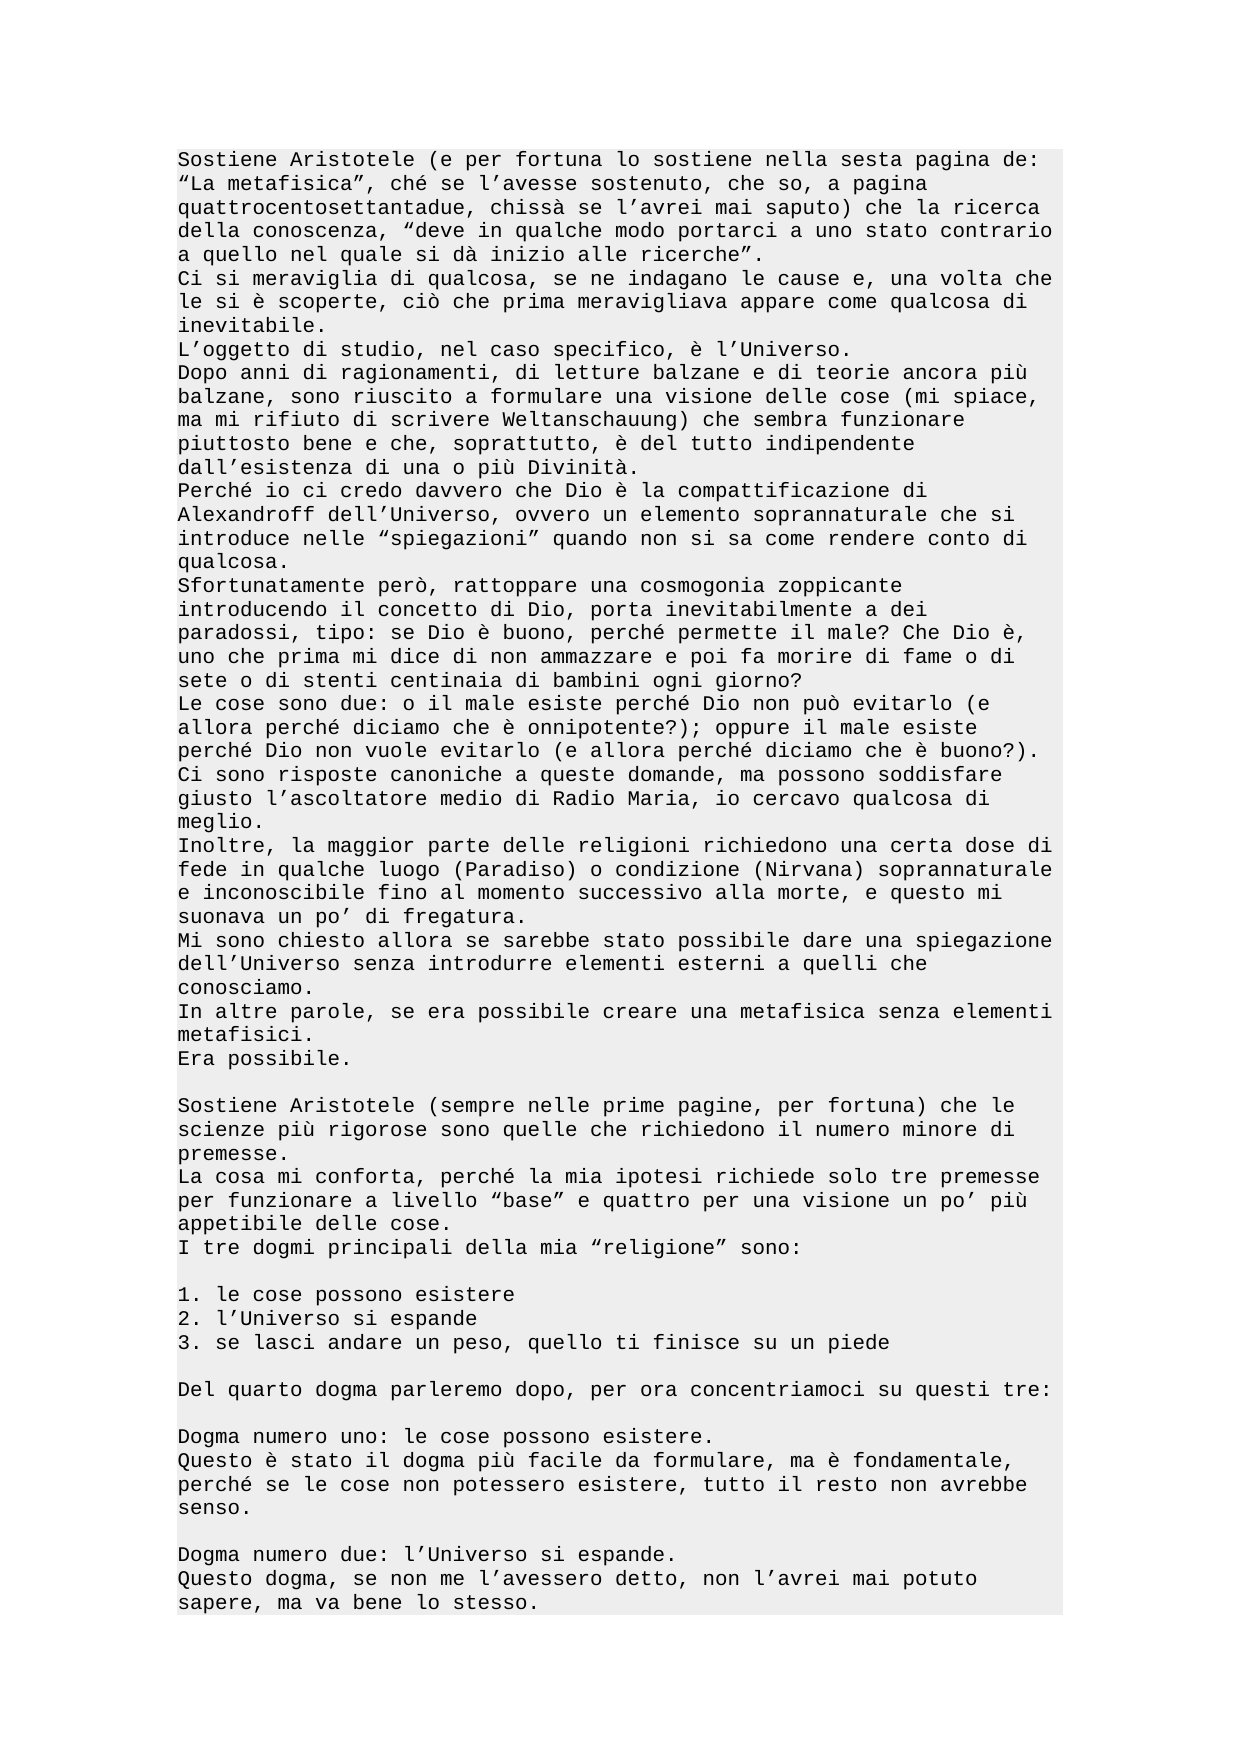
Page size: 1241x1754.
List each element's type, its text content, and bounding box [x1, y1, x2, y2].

text Dogma numero due: l’Universo si espande. [177, 1544, 1063, 1568]
text Questo dogma, se non me l’avessero detto, non l’avrei mai potuto sapere, ma va bene lo stesso. [177, 1568, 1063, 1615]
text Sfortunatamente però, rattoppare una cosmogonia zoppicante introducendo il concetto di Dio, porta inevitabilmente a dei paradossi, tipo: se Dio è buono, perché permette il male? Che Dio è, uno che prima mi dice di non ammazzare e poi fa morire di fame o di sete o di stenti centinaia di bambini ogni giorno? [177, 575, 1063, 693]
text Del quarto dogma parleremo dopo, per ora concentriamoci su questi tre: [177, 1379, 1063, 1403]
text Ci si meraviglia di qualcosa, se ne indagano le cause e, una volta che le si è scoperte, ciò che prima meravigliava appare come qualcosa di inevitabile. [177, 268, 1063, 338]
text Era possibile. [177, 1048, 1063, 1072]
text Mi sono chiesto allora se sarebbe stato possibile dare una spiegazione dell’Universo senza introdurre elementi esterni a quelli che conosciamo. [177, 930, 1063, 1001]
text In altre parole, se era possibile creare una metafisica senza elementi metafisici. [177, 1001, 1063, 1048]
text Perché io ci credo davvero che Dio è la compattificazione di Alexandroff dell’Universo, ovvero un elemento soprannaturale che si introduce nelle “spiegazioni” quando non si sa come rendere conto di qualcosa. [177, 480, 1063, 575]
text 1. le cose possono esistere [177, 1284, 1063, 1308]
text Le cose sono due: o il male esiste perché Dio non può evitarlo (e allora perché diciamo che è onnipotente?); oppure il male esiste perché Dio non vuole evitarlo (e allora perché diciamo che è buono?). [177, 693, 1063, 764]
text L’oggetto di studio, nel caso specifico, è l’Universo. [177, 338, 1063, 362]
text 3. se lasci andare un peso, quello ti finisce su un piede [177, 1332, 1063, 1355]
text La cosa mi conforta, perché la mia ipotesi richiede solo tre premesse per funzionare a livello “base” e quattro per una visione un po’ più appetibile delle cose. [177, 1166, 1063, 1237]
text Sostiene Aristotele (sempre nelle prime pagine, per fortuna) che le scienze più rigorose sono quelle che richiedono il numero minore di premesse. [177, 1095, 1063, 1166]
text Questo è stato il dogma più facile da formulare, ma è fondamentale, perché se le cose non potessero esistere, tutto il resto non avrebbe senso. [177, 1450, 1063, 1521]
text I tre dogmi principali della mia “religione” sono: [177, 1237, 1063, 1261]
text Sostiene Aristotele (e per fortuna lo sostiene nella sesta pagina de: “La metafisica”, ché se l’avesse sostenuto, che so, a pagina quattrocentosettantadue, chissà se l’avrei mai saputo) che la ricerca della conoscenza, “deve in qualche modo portarci a uno stato contrario a quello nel quale si dà inizio alle ricerche”. [177, 149, 1063, 268]
text Ci sono risposte canoniche a queste domande, ma possono soddisfare giusto l’ascoltatore medio di Radio Maria, io cercavo qualcosa di meglio. [177, 764, 1063, 835]
text Dogma numero uno: le cose possono esistere. [177, 1426, 1063, 1450]
text 2. l’Universo si espande [177, 1308, 1063, 1332]
text Dopo anni di ragionamenti, di letture balzane e di teorie ancora più balzane, sono riuscito a formulare una visione delle cose (mi spiace, ma mi rifiuto di scrivere Weltanschauung) che sembra funzionare piuttosto bene e che, soprattutto, è del tutto indipendente dall’esistenza di una o più Divinità. [177, 362, 1063, 480]
text Inoltre, la maggior parte delle religioni richiedono una certa dose di fede in qualche luogo (Paradiso) o condizione (Nirvana) soprannaturale e inconoscibile fino al momento successivo alla morte, e questo mi suonava un po’ di fregatura. [177, 835, 1063, 930]
